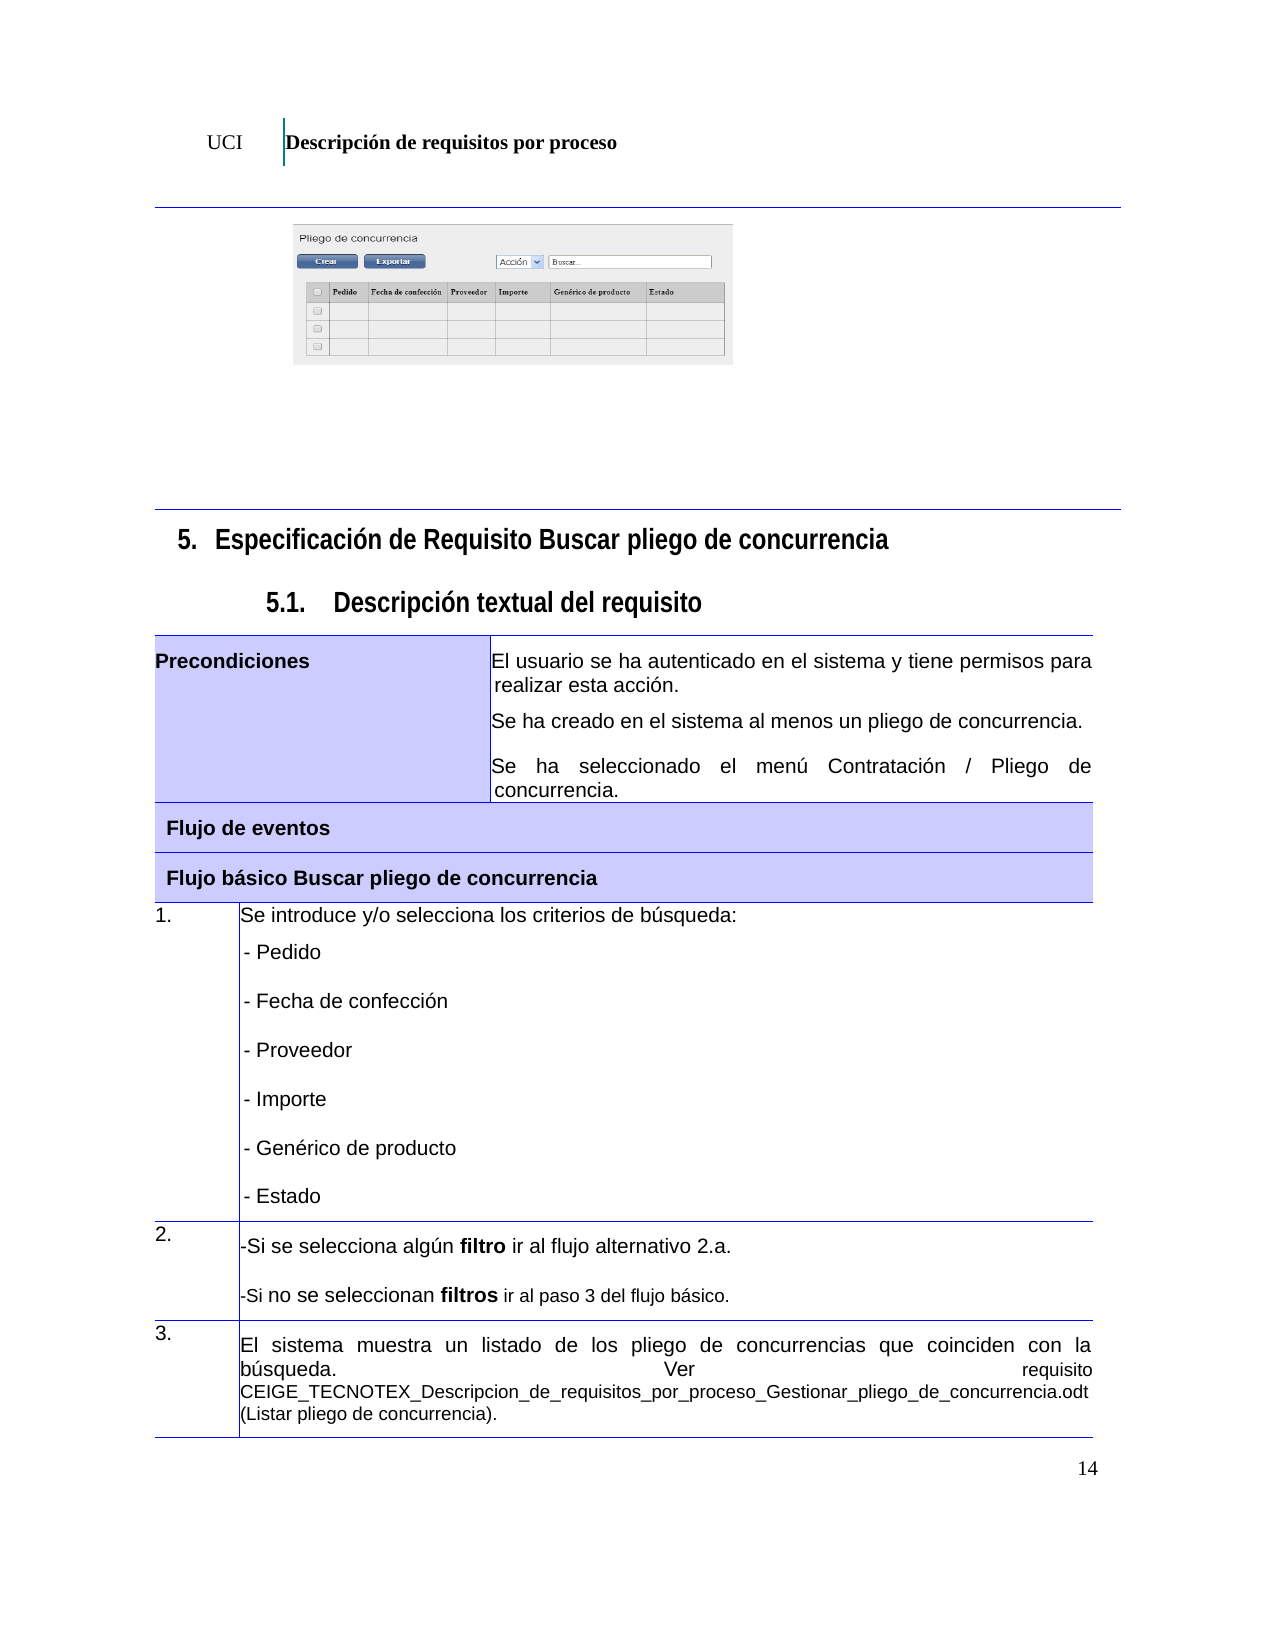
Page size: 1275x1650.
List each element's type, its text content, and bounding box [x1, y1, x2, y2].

table_header Precondiciones [155, 636, 490, 802]
table_cell [1097, 1221, 1154, 1320]
table_cell [1097, 902, 1154, 1221]
table_header [1097, 635, 1154, 802]
table_header [1093, 635, 1097, 802]
list Especificación de Requisito Buscar pliego de concurrencia [177, 522, 1098, 556]
table_cell Se introduce y/o selecciona los criterios de búsqueda: - Pedido - Fecha de confección - Proveedor - Importe - Genérico de producto - Estado [240, 903, 1093, 1221]
table_cell [1093, 1320, 1097, 1437]
table_cell [1093, 1221, 1097, 1320]
table_cell [1093, 802, 1097, 852]
table_cell [1097, 1320, 1154, 1437]
table_cell [1093, 852, 1097, 902]
table_cell [1093, 902, 1097, 1221]
table_cell [155, 1321, 239, 1437]
table_cell [1097, 852, 1154, 902]
list Descripción textual del requisito [266, 585, 1098, 618]
table_header El usuario se ha autenticado en el sistema y tiene permisos para realizar esta acción. Se ha creado en el sistema al menos un pliego de concurrencia. Se ha seleccionado el menú Contratación / Pliego de concurrencia. [491, 636, 1093, 802]
table_cell -Si se selecciona algún filtro ir al flujo alternativo 2.a. -Si no se seleccionan filtros ir al paso 3 del flujo básico. [240, 1222, 1093, 1320]
table_cell [155, 903, 239, 1221]
table_cell Flujo básico Buscar pliego de concurrencia [155, 853, 1093, 902]
table_cell [155, 1222, 239, 1320]
table_cell El sistema muestra un listado de los pliego de concurrencias que coinciden con la búsqueda. Ver requisito CEIGE_TECNOTEX_Descripcion_de_requisitos_por_proceso_Gestionar_pliego_de_concurrencia.odt (Listar pliego de concurrencia). [240, 1321, 1093, 1437]
table_cell [1097, 802, 1154, 852]
table_cell [155, 208, 1121, 509]
table_cell Flujo de eventos [155, 803, 1093, 852]
